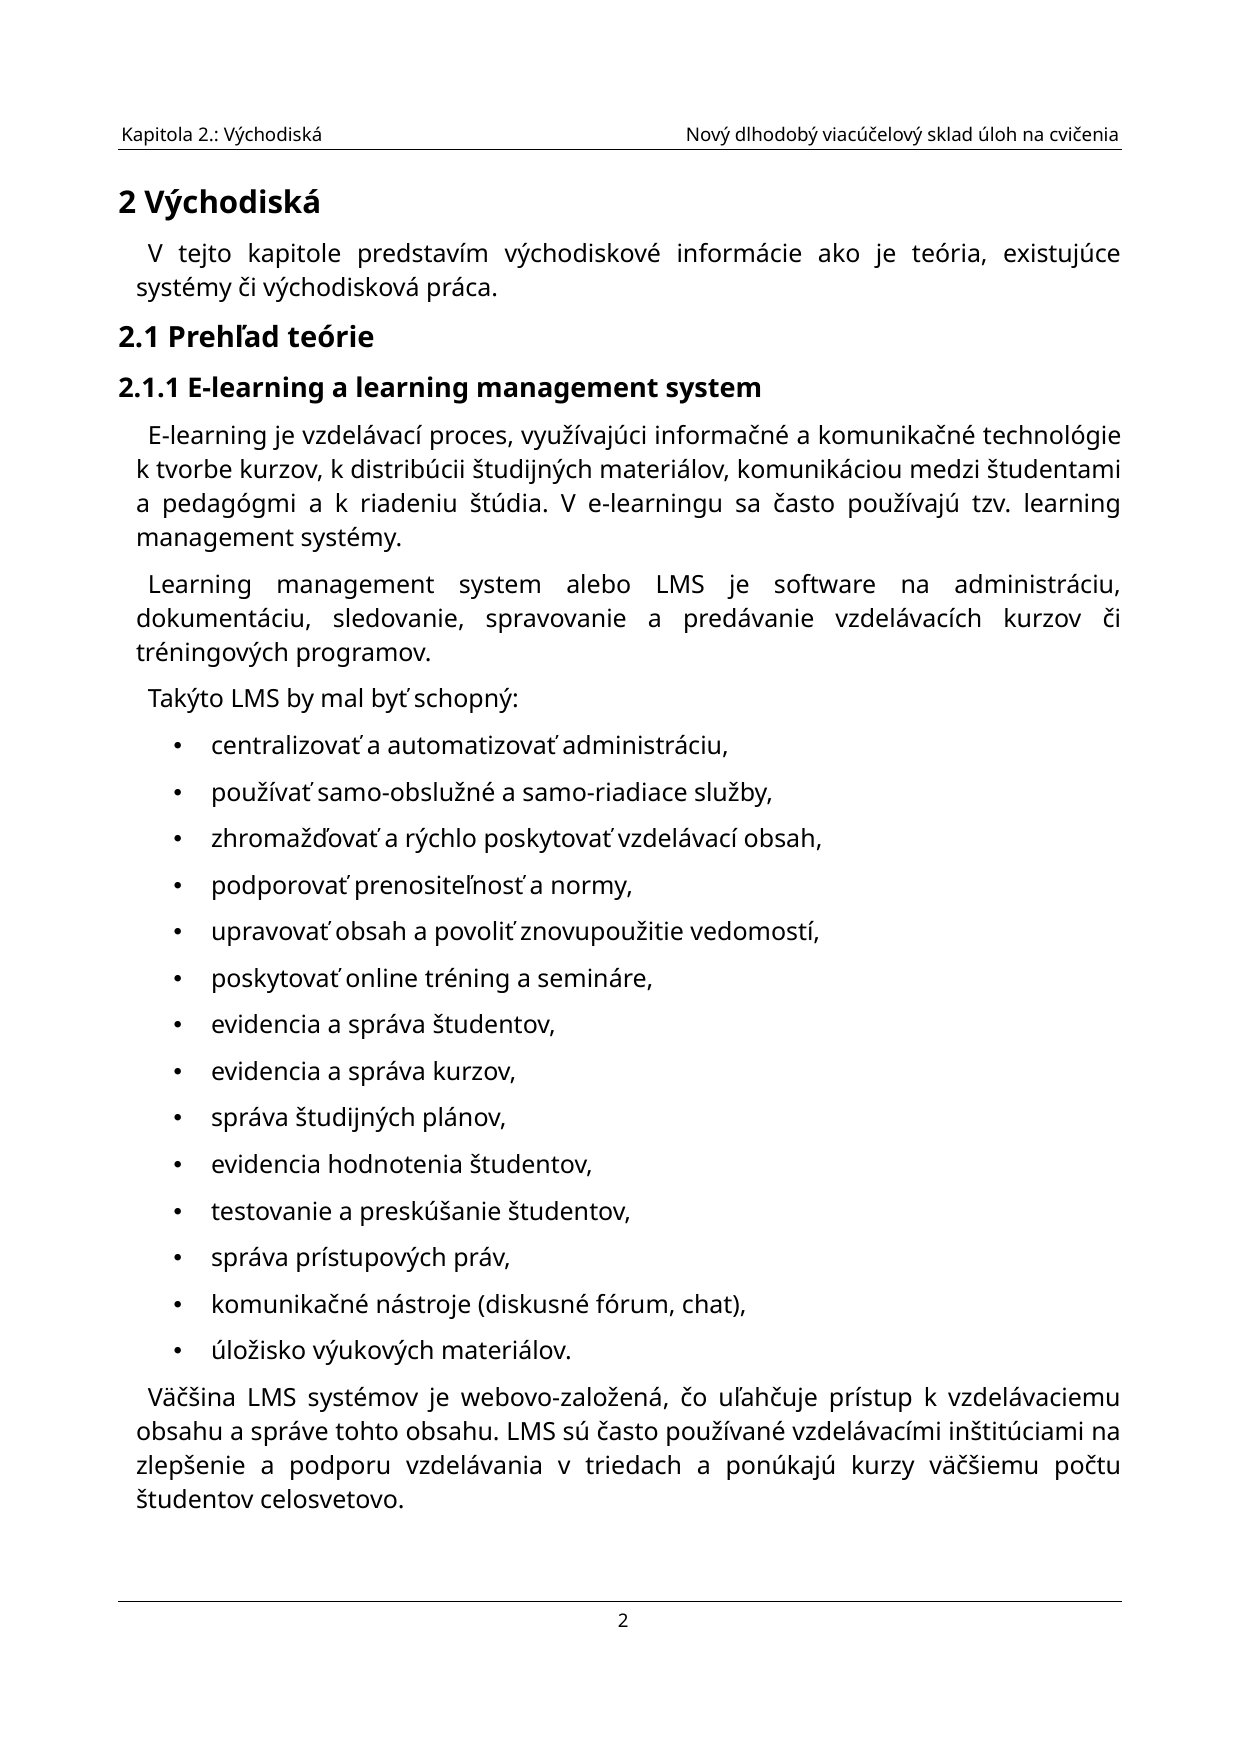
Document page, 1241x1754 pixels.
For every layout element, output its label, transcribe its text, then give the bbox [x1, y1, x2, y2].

list testovanie a preskúšanie študentov, [173, 1193, 1122, 1227]
text Väčšina LMS systémov je webovo-založená, čo uľahčuje prístup k vzdelávaciemu obsahu a správe tohto obsahu. LMS sú často používané vzdelávacími inštitúciami na zlepšenie a podporu vzdelávania v triedach a ponúkajú kurzy väčšiemu počtu študentov celosvetovo. [136, 1379, 1122, 1516]
subtitle E-learning a learning management system [118, 368, 1122, 405]
list zhromažďovať a rýchlo poskytovať vzdelávací obsah, [173, 821, 1122, 855]
list správa prístupových práv, [173, 1240, 1122, 1274]
text Takýto LMS by mal byť schopný: [136, 681, 1122, 715]
list upravovať obsah a povoliť znovupoužitie vedomostí, [173, 914, 1122, 948]
list evidencia a správa študentov, [173, 1007, 1122, 1041]
text Learning management system alebo LMS je software na administráciu, dokumentáciu, sledovanie, spravovanie a predávanie vzdelávacích kurzov či tréningových programov. [136, 566, 1122, 668]
list evidencia hodnotenia študentov, [173, 1147, 1122, 1181]
list úložisko výukových materiálov. [173, 1333, 1122, 1367]
list poskytovať online tréning a semináre, [173, 960, 1122, 994]
list centralizovať a automatizovať administráciu, [173, 728, 1122, 762]
list evidencia a správa kurzov, [173, 1053, 1122, 1088]
subtitle Východiská [118, 181, 1122, 223]
text V tejto kapitole predstavím východiskové informácie ako je teória, existujúce systémy či východisková práca. [136, 236, 1122, 304]
list správa študijných plánov, [173, 1100, 1122, 1134]
text E-learning je vzdelávací proces, využívajúci informačné a komunikačné technológie k tvorbe kurzov, k distribúcii študijných materiálov, komunikáciou medzi študentami a pedagógmi a k riadeniu štúdia. V e-learningu sa často používajú tzv. learning management systémy. [136, 418, 1122, 554]
subtitle Prehľad teórie [118, 316, 1122, 356]
list podporovať prenositeľnosť a normy, [173, 867, 1122, 901]
list používať samo-obslužné a samo-riadiace služby, [173, 774, 1122, 808]
list komunikačné nástroje (diskusné fórum, chat), [173, 1286, 1122, 1320]
